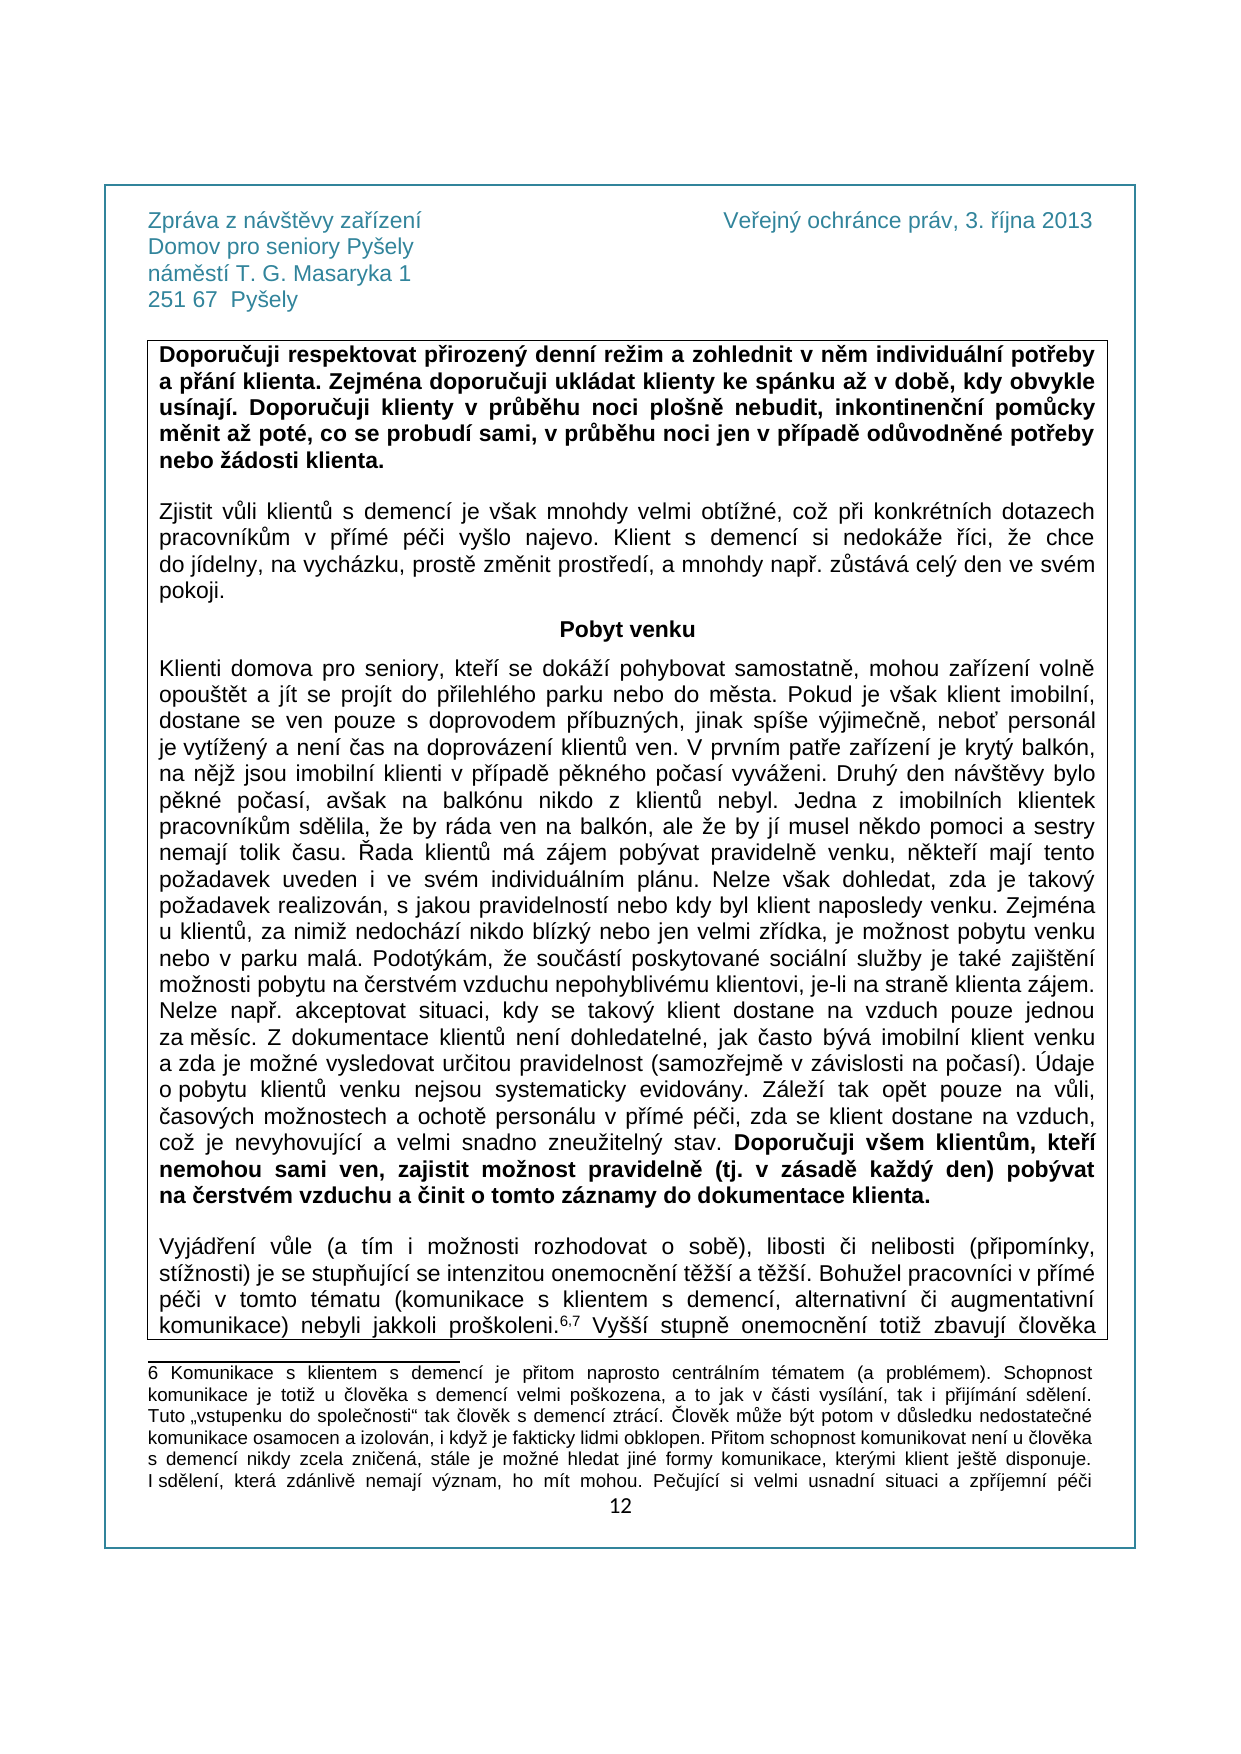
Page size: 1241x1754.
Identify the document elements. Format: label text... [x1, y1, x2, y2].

table_cell Doporučuji respektovat přirozený denní režim a zohlednit v něm individuální potřeby a přání klienta. Zejména doporučuji ukládat klienty ke spánku až v době, kdy obvykle usínají. Doporučuji klienty v průběhu noci plošně nebudit, inkontinenční pomůcky měnit až poté, co se probudí sami, v průběhu noci jen v případě odůvodněné potřeby nebo žádosti klienta. Zjistit vůli klientů s demencí je však mnohdy velmi obtížné, což při konkrétních dotazech pracovníkům v přímé péči vyšlo najevo. Klient s demencí si nedokáže říci, že chce do jídelny, na vycházku, prostě změnit prostředí, a mnohdy např. zůstává celý den ve svém pokoji. Pobyt venku Klienti domova pro seniory, kteří se dokáží pohybovat samostatně, mohou zařízení volně opouštět a jít se projít do přilehlého parku nebo do města. Pokud je však klient imobilní, dostane se ven pouze s doprovodem příbuzných, jinak spíše výjimečně, neboť personál je vytížený a není čas na doprovázení klientů ven. V prvním patře zařízení je krytý balkón, na nějž jsou imobilní klienti v případě pěkného počasí vyváženi. Druhý den návštěvy bylo pěkné počasí, avšak na balkónu nikdo z klientů nebyl. Jedna z imobilních klientek pracovníkům sdělila, že by ráda ven na balkón, ale že by jí musel někdo pomoci a sestry nemají tolik času. Řada klientů má zájem pobývat pravidelně venku, někteří mají tento požadavek uveden i ve svém individuálním plánu. Nelze však dohledat, zda je takový požadavek realizován, s jakou pravidelností nebo kdy byl klient naposledy venku. Zejména u klientů, za nimiž nedochází nikdo blízký nebo jen velmi zřídka, je možnost pobytu venku nebo v parku malá. Podotýkám, že součástí poskytované sociální služby je také zajištění možnosti pobytu na čerstvém vzduchu nepohyblivému klientovi, je-li na straně klienta zájem. Nelze např. akceptovat situaci, kdy se takový klient dostane na vzduch pouze jednou za měsíc. Z dokumentace klientů není dohledatelné, jak často bývá imobilní klient venku a zda je možné vysledovat určitou pravidelnost (samozřejmě v závislosti na počasí). Údaje o pobytu klientů venku nejsou systematicky evidovány. Záleží tak opět pouze na vůli, časových možnostech a ochotě personálu v přímé péči, zda se klient dostane na vzduch, což je nevyhovující a velmi snadno zneužitelný stav. Doporučuji všem klientům, kteří nemohou sami ven, zajistit možnost pravidelně (tj. v zásadě každý den) pobývat na čerstvém vzduchu a činit o tomto záznamy do dokumentace klienta. Vyjádření vůle (a tím i možnosti rozhodovat o sobě), libosti či nelibosti (připomínky, stížnosti) je se stupňující se intenzitou onemocnění těžší a těžší. Bohužel pracovníci v přímé péči v tomto tématu (komunikace s klientem s demencí, alternativní či augmentativní komunikace) nebyli jakkoli proškoleni., Vyšší stupně onemocnění totiž zbavují člověka [148, 341, 1107, 1339]
